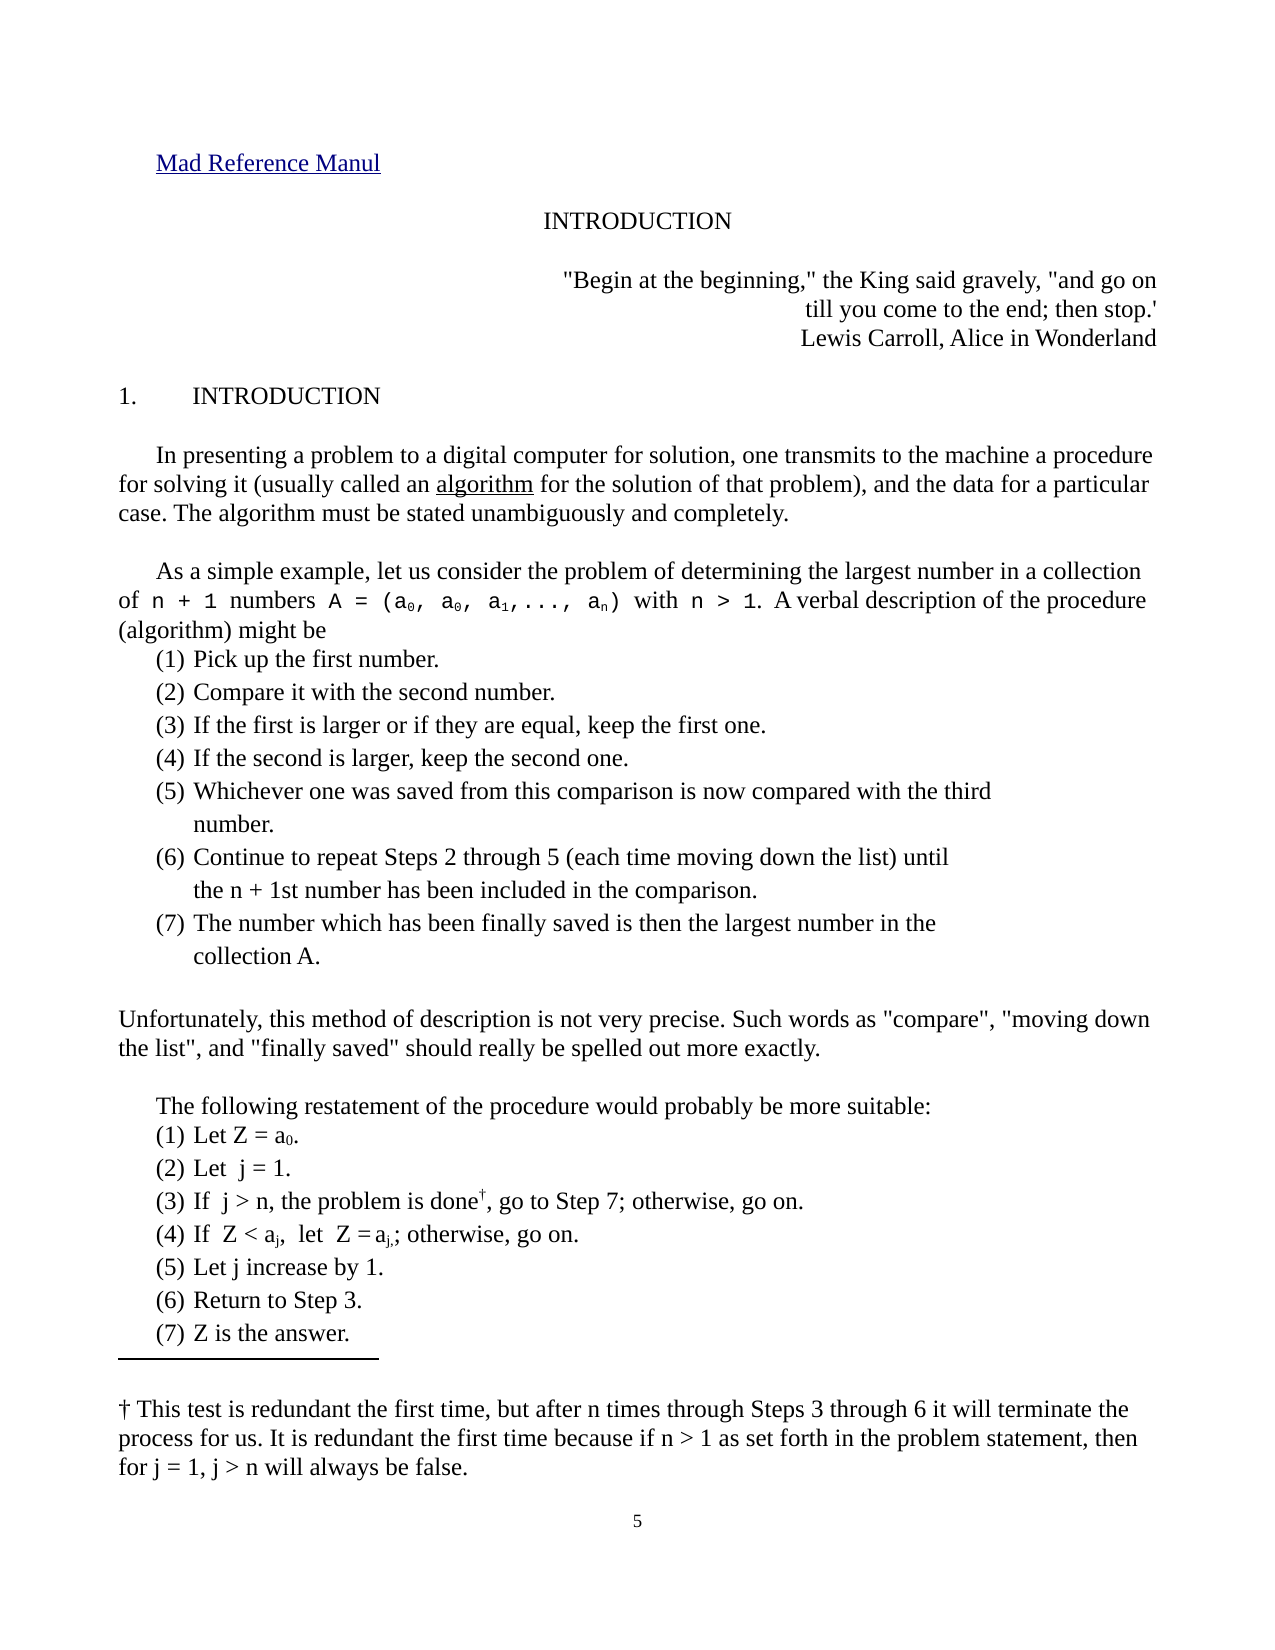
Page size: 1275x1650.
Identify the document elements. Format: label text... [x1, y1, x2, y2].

list This test is redundant the first time, but after n times through Steps 3 through 6 it will terminate the process for us. It is redundant the first time because if n > 1 as set forth in the problem statement, then for j = 1, j > n will always be false. [118, 1394, 1157, 1481]
list If the first is larger or if they are equal, keep the first one. [156, 710, 1157, 738]
text In presenting a problem to a digital computer for solution, one transmits to the machine a procedure for solving it (usually called an algorithm for the solution of that problem), and the data for a particular case. The algorithm must be stated unambiguously and completely. [118, 440, 1157, 526]
list Let Z = a0. [156, 1120, 1157, 1149]
text As a simple example, let us consider the problem of determining the largest number in a collection of n + 1 numbers A = (a0, a0, a1,..., an) with n > 1. A verbal description of the procedure (algorithm) might be [118, 556, 1157, 644]
text The following restatement of the procedure would probably be more suitable: [118, 1091, 1157, 1120]
list Compare it with the second number. [156, 677, 1157, 706]
list Let j = 1. [156, 1153, 1157, 1182]
list Pick up the first number. [156, 644, 1157, 672]
subtitle INTRODUCTION [118, 381, 1157, 410]
list Whichever one was saved from this comparison is now compared with the third number. [156, 776, 1157, 838]
subtitle INTRODUCTION [118, 206, 1157, 235]
list The number which has been finally saved is then the largest number in the collection A. [156, 908, 1157, 970]
list Continue to repeat Steps 2 through 5 (each time moving down the list) until the n + 1st number has been included in the comparison. [156, 842, 1157, 904]
list If Z < aj, let Z = aj,; otherwise, go on. [156, 1219, 1157, 1248]
text Unfortunately, this method of description is not very precise. Such words as "compare", "moving down the list", and "finally saved" should really be spelled out more exactly. [118, 1004, 1157, 1061]
list Let j increase by 1. [156, 1252, 1157, 1281]
list If j > n, the problem is done, go to Step 7; otherwise, go on. [156, 1186, 1157, 1215]
list Z is the answer. [156, 1318, 1157, 1347]
text "Begin at the beginning," the King said gravely, "and go on till you come to the end; then stop.' Lewis Carroll, Alice in Wonderland [118, 265, 1157, 351]
list Return to Step 3. [156, 1285, 1157, 1314]
list If the second is larger, keep the second one. [156, 743, 1157, 772]
